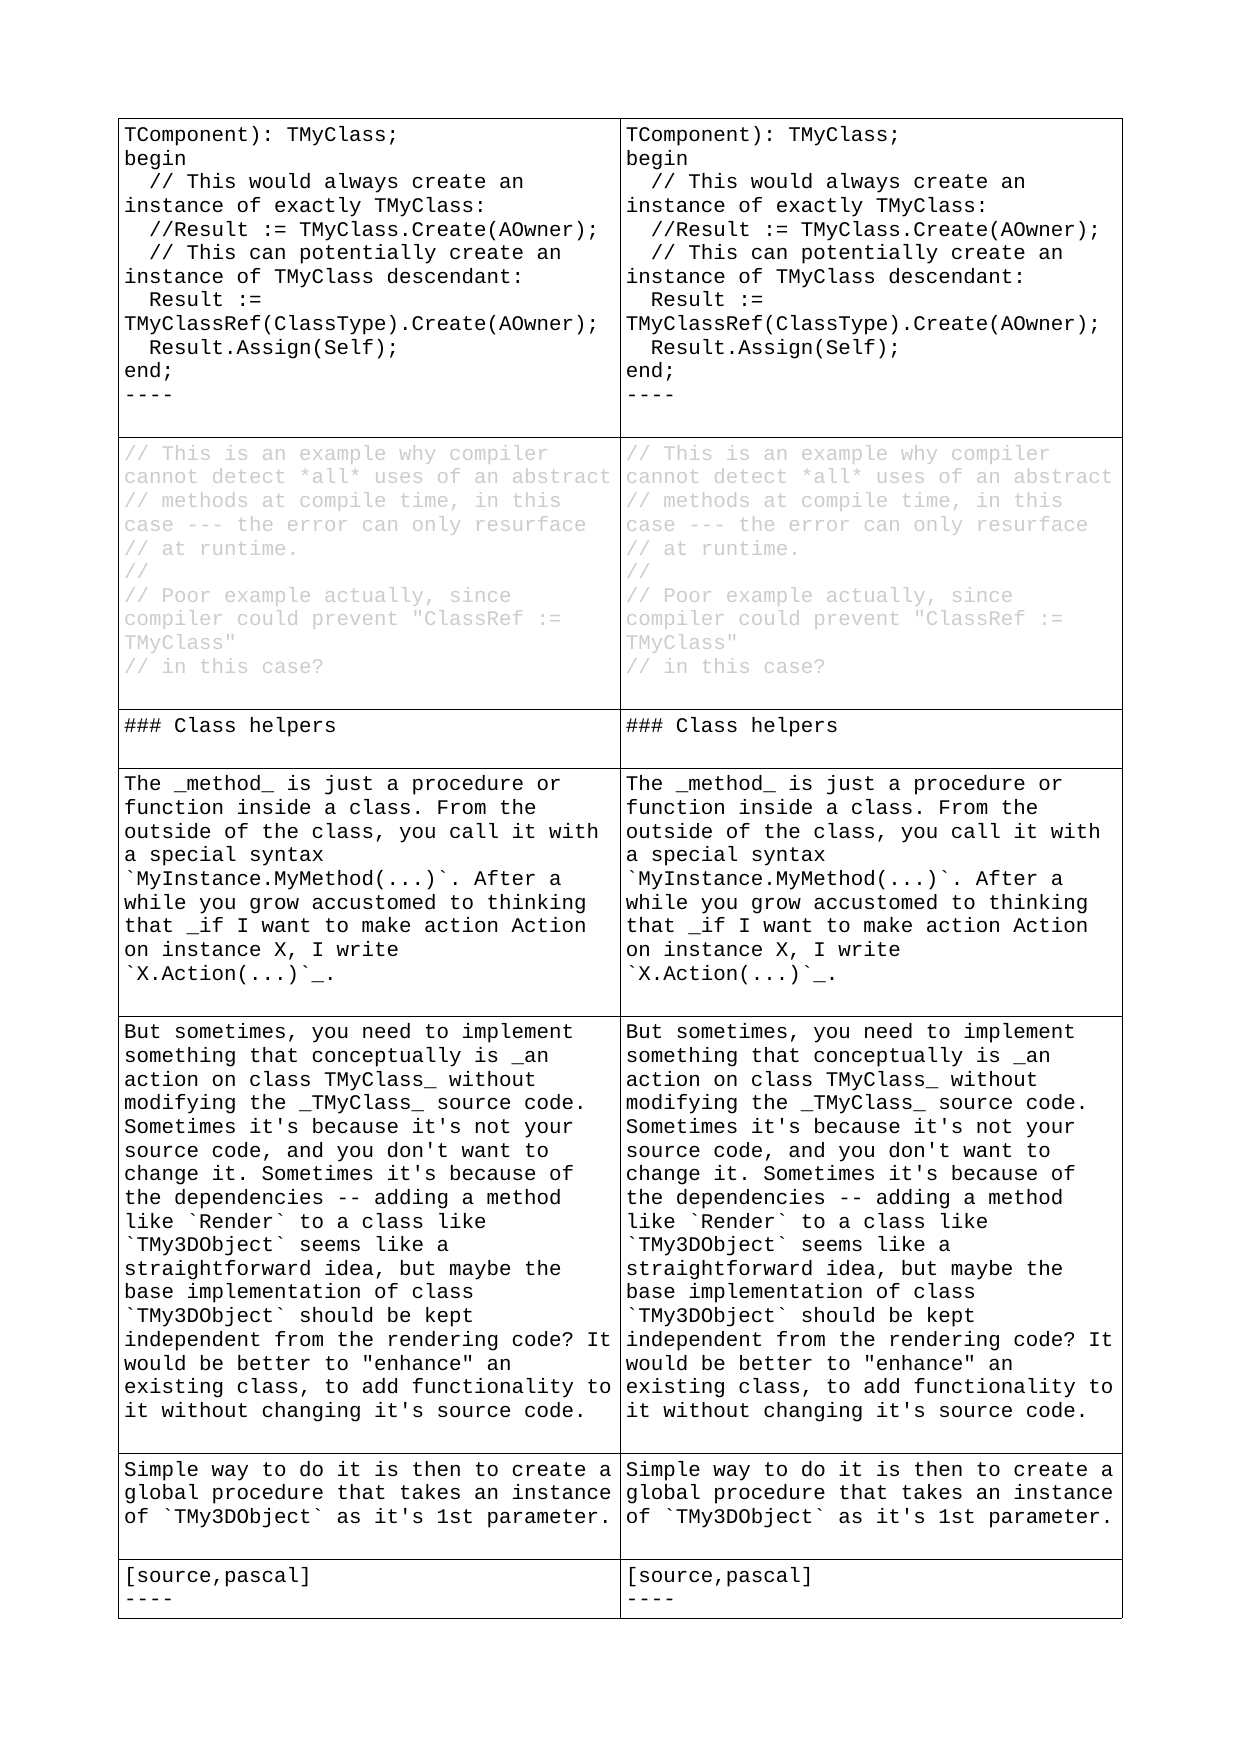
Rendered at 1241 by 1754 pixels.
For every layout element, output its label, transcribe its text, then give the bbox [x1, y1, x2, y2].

table_cell // This is an example why compiler cannot detect *all* uses of an abstract // methods at compile time, in this case --- the error can only resurface // at runtime. // // Poor example actually, since compiler could prevent "ClassRef := TMyClass" // in this case? [621, 438, 1122, 709]
table_cell ### Class helpers [119, 710, 620, 768]
table_cell Simple way to do it is then to create a global procedure that takes an instance of `TMy3DObject` as it's 1st parameter. [119, 1454, 620, 1559]
table_cell ### Class helpers [621, 710, 1122, 768]
table_cell TComponent): TMyClass; begin // This would always create an instance of exactly TMyClass: //Result := TMyClass.Create(AOwner); // This can potentially create an instance of TMyClass descendant: Result := TMyClassRef(ClassType).Create(AOwner); Result.Assign(Self); end; ---- [119, 119, 620, 437]
table_cell TComponent): TMyClass; begin // This would always create an instance of exactly TMyClass: //Result := TMyClass.Create(AOwner); // This can potentially create an instance of TMyClass descendant: Result := TMyClassRef(ClassType).Create(AOwner); Result.Assign(Self); end; ---- [621, 119, 1122, 437]
table_cell But sometimes, you need to implement something that conceptually is _an action on class TMyClass_ without modifying the _TMyClass_ source code. Sometimes it's because it's not your source code, and you don't want to change it. Sometimes it's because of the dependencies -- adding a method like `Render` to a class like `TMy3DObject` seems like a straightforward idea, but maybe the base implementation of class `TMy3DObject` should be kept independent from the rendering code? It would be better to "enhance" an existing class, to add functionality to it without changing it's source code. [119, 1017, 620, 1453]
table_cell Simple way to do it is then to create a global procedure that takes an instance of `TMy3DObject` as it's 1st parameter. [621, 1454, 1122, 1559]
table_cell But sometimes, you need to implement something that conceptually is _an action on class TMyClass_ without modifying the _TMyClass_ source code. Sometimes it's because it's not your source code, and you don't want to change it. Sometimes it's because of the dependencies -- adding a method like `Render` to a class like `TMy3DObject` seems like a straightforward idea, but maybe the base implementation of class `TMy3DObject` should be kept independent from the rendering code? It would be better to "enhance" an existing class, to add functionality to it without changing it's source code. [621, 1017, 1122, 1453]
table_cell [source,pascal] [621, 1560, 1122, 1618]
table_cell // This is an example why compiler cannot detect *all* uses of an abstract // methods at compile time, in this case --- the error can only resurface // at runtime. // // Poor example actually, since compiler could prevent "ClassRef := TMyClass" // in this case? [119, 438, 620, 709]
table_cell The _method_ is just a procedure or function inside a class. From the outside of the class, you call it with a special syntax `MyInstance.MyMethod(...)`. After a while you grow accustomed to thinking that _if I want to make action Action on instance X, I write `X.Action(...)`_. [621, 769, 1122, 1016]
table_cell The _method_ is just a procedure or function inside a class. From the outside of the class, you call it with a special syntax `MyInstance.MyMethod(...)`. After a while you grow accustomed to thinking that _if I want to make action Action on instance X, I write `X.Action(...)`_. [119, 769, 620, 1016]
table_cell [source,pascal] [119, 1560, 620, 1618]
